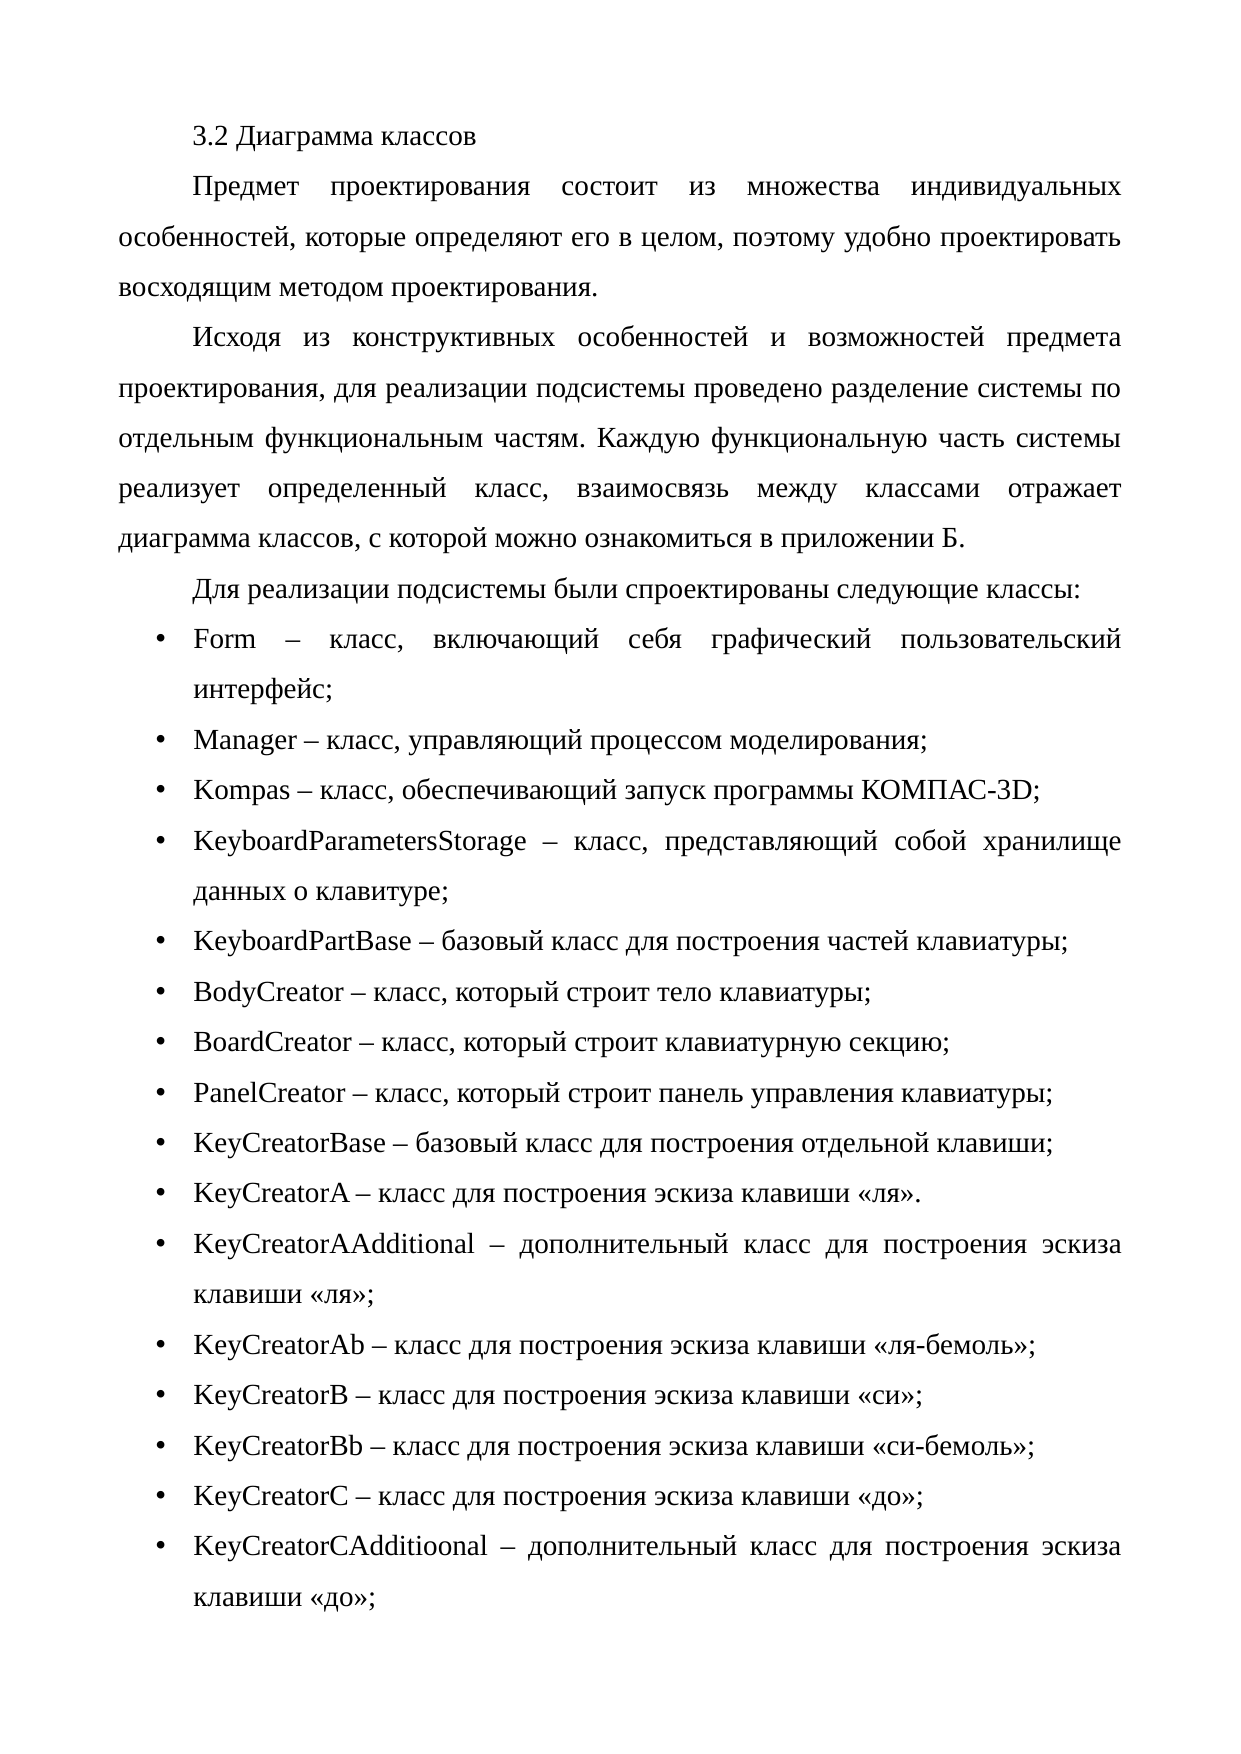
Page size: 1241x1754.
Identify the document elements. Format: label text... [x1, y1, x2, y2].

list KeyCreatorAb – класс для построения эскиза клавиши «ля-бемоль»; [156, 1327, 1122, 1360]
list BodyCreator – класс, который строит тело клавиатуры; [156, 974, 1122, 1008]
list Kompas – класс, обеспечивающий запуск программы КОМПАС-3D; [156, 772, 1122, 806]
list KeyboardParametersStorage – класс, представляющий собой хранилище данных о клавитуре; [156, 823, 1122, 907]
list PanelCreator – класс, который строит панель управления клавиатуры; [156, 1075, 1122, 1108]
list Manager – класс, управляющий процессом моделирования; [156, 722, 1122, 756]
list KeyCreatorAAdditional – дополнительный класс для построения эскиза клавиши «ля»; [156, 1226, 1122, 1310]
text Для реализации подсистемы были спроектированы следующие классы: [118, 571, 1122, 604]
list BoardCreator – класс, который строит клавиатурную секцию; [156, 1024, 1122, 1058]
list KeyCreatorA – класс для построения эскиза клавиши «ля». [156, 1176, 1122, 1209]
list KeyCreatorC – класс для построения эскиза клавиши «до»; [156, 1478, 1122, 1512]
text Исходя из конструктивных особенностей и возможностей предмета проектирования, для реализации подсистемы проведено разделение системы по отдельным функциональным частям. Каждую функциональную часть системы реализует определенный класс, взаимосвязь между классами отражает диаграмма классов, с которой можно ознакомиться в приложении Б. [118, 319, 1122, 554]
text Предмет проектирования состоит из множества индивидуальных особенностей, которые определяют его в целом, поэтому удобно проектировать восходящим методом проектирования. [118, 168, 1122, 303]
list KeyCreatorB – класс для построения эскиза клавиши «си»; [156, 1377, 1122, 1411]
list KeyCreatorCAdditioonal – дополнительный класс для построения эскиза клавиши «до»; [156, 1528, 1122, 1612]
text 3.2 Диаграмма классов [118, 118, 1122, 152]
list Form – класс, включающий себя графический пользовательский интерфейс; [156, 621, 1122, 705]
list KeyCreatorBb – класс для построения эскиза клавиши «си-бемоль»; [156, 1428, 1122, 1461]
list KeyboardPartBase – базовый класс для построения частей клавиатуры; [156, 923, 1122, 957]
list KeyCreatorBase – базовый класс для построения отдельной клавиши; [156, 1125, 1122, 1159]
